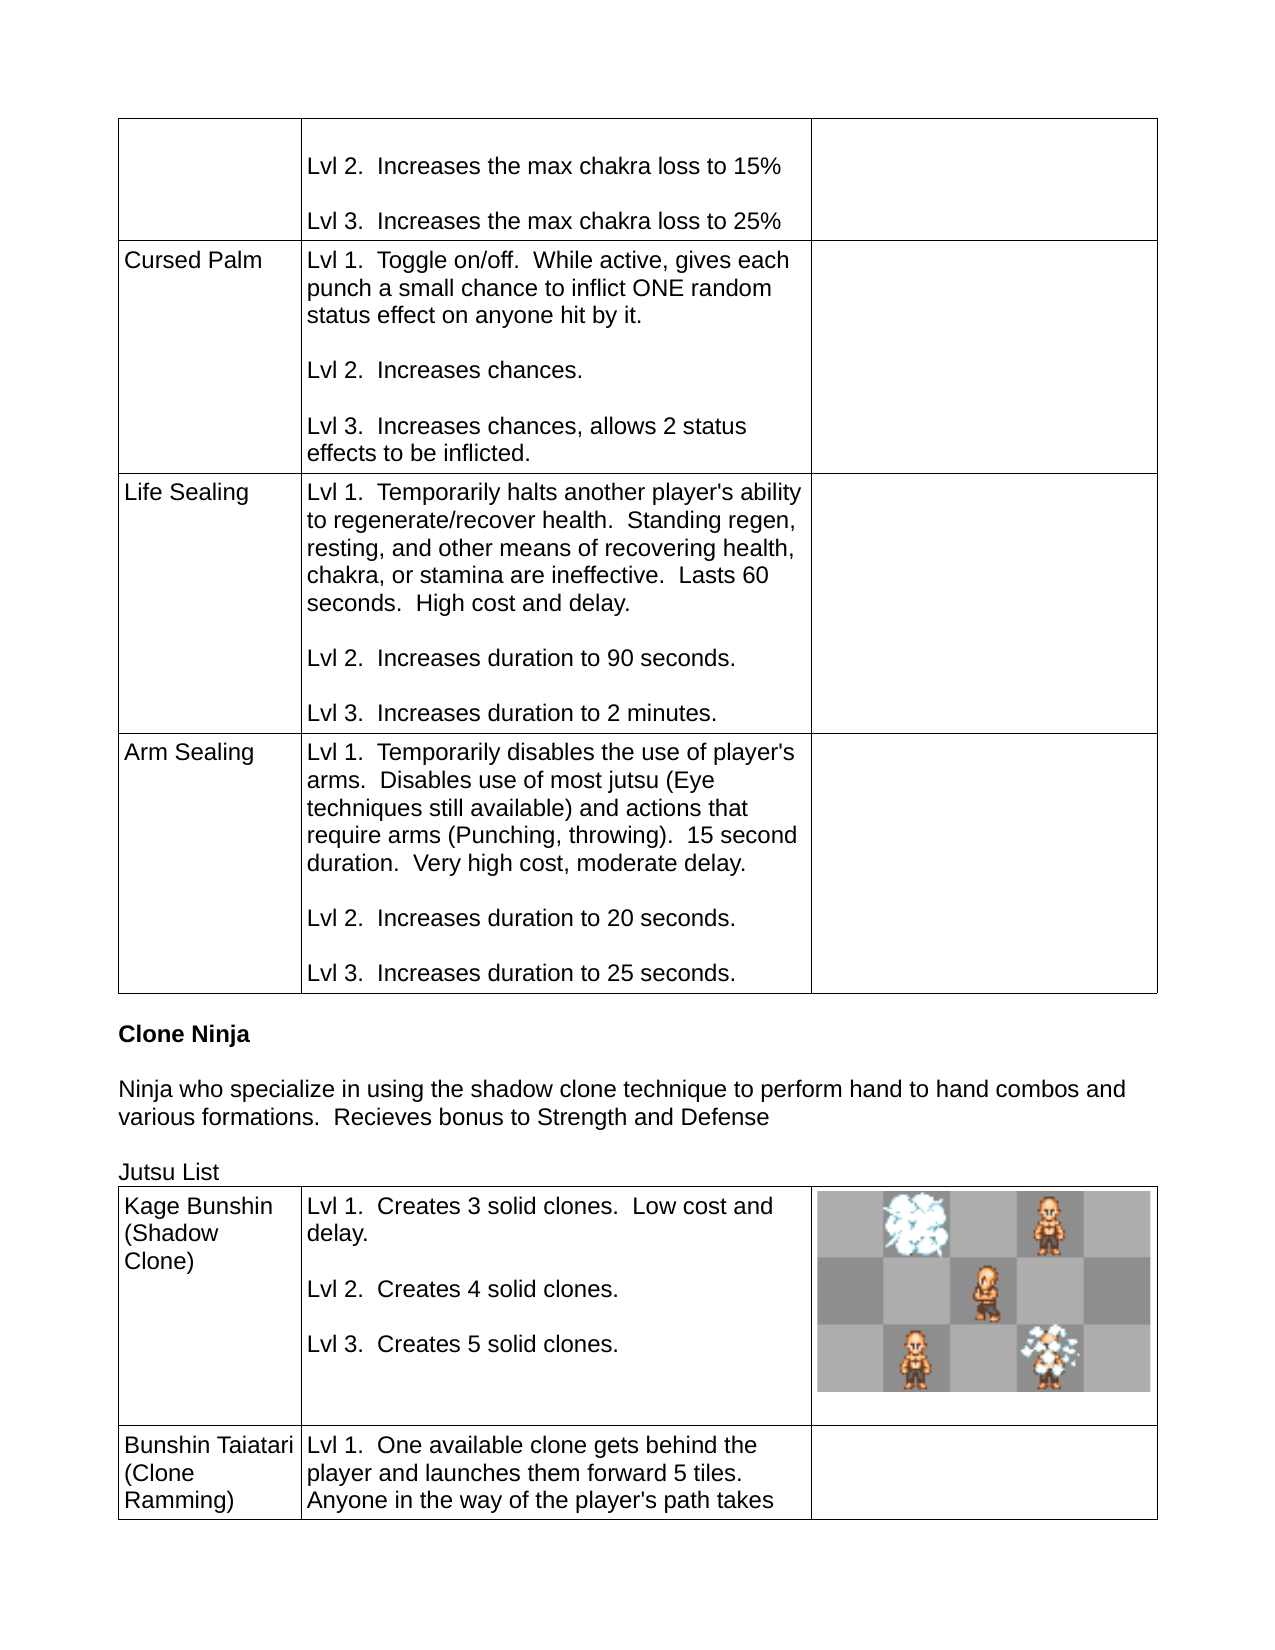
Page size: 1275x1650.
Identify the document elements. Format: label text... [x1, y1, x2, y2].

table_header Kage Bunshin (Shadow Clone) [119, 1187, 301, 1425]
table_cell Lvl 1. Toggle on/off. While active, gives each punch a small chance to inflict ONE random status effect on anyone hit by it. Lvl 2. Increases chances. Lvl 3. Increases chances, allows 2 status effects to be inflicted. [302, 241, 811, 472]
table_cell Cursed Palm [119, 241, 301, 472]
table_cell [812, 734, 1157, 992]
table_cell Lvl 1. One available clone gets behind the player and launches them forward 5 tiles. Anyone in the way of the player's path takes [302, 1426, 811, 1519]
table_cell Lvl 1. Temporarily disables the use of player's arms. Disables use of most jutsu (Eye techniques still available) and actions that require arms (Punching, throwing). 15 second duration. Very high cost, moderate delay. Lvl 2. Increases duration to 20 seconds. Lvl 3. Increases duration to 25 seconds. [302, 734, 811, 992]
table_header Lvl 2. Increases the max chakra loss to 15% Lvl 3. Increases the max chakra loss to 25% [302, 119, 811, 240]
table_cell Lvl 1. Temporarily halts another player's ability to regenerate/recover health. Standing regen, resting, and other means of recovering health, chakra, or stamina are ineffective. Lasts 60 seconds. High cost and delay. Lvl 2. Increases duration to 90 seconds. Lvl 3. Increases duration to 2 minutes. [302, 474, 811, 732]
table_cell Bunshin Taiatari (Clone Ramming) [119, 1426, 301, 1519]
table_header Lvl 1. Creates 3 solid clones. Low cost and delay. Lvl 2. Creates 4 solid clones. Lvl 3. Creates 5 solid clones. [302, 1187, 811, 1425]
table_header [812, 1187, 1157, 1425]
text Jutsu List [118, 1158, 1157, 1186]
table_cell Arm Sealing [119, 734, 301, 992]
table_header [812, 119, 1157, 240]
table_cell [812, 241, 1157, 472]
table_cell [812, 474, 1157, 732]
picture [817, 1191, 1151, 1392]
text Clone Ninja [118, 1020, 1157, 1048]
text Ninja who specialize in using the shadow clone technique to perform hand to hand combos and various formations. Recieves bonus to Strength and Defense [118, 1075, 1157, 1131]
table_cell Life Sealing [119, 474, 301, 732]
table_cell [812, 1426, 1157, 1519]
table_header [119, 119, 301, 240]
